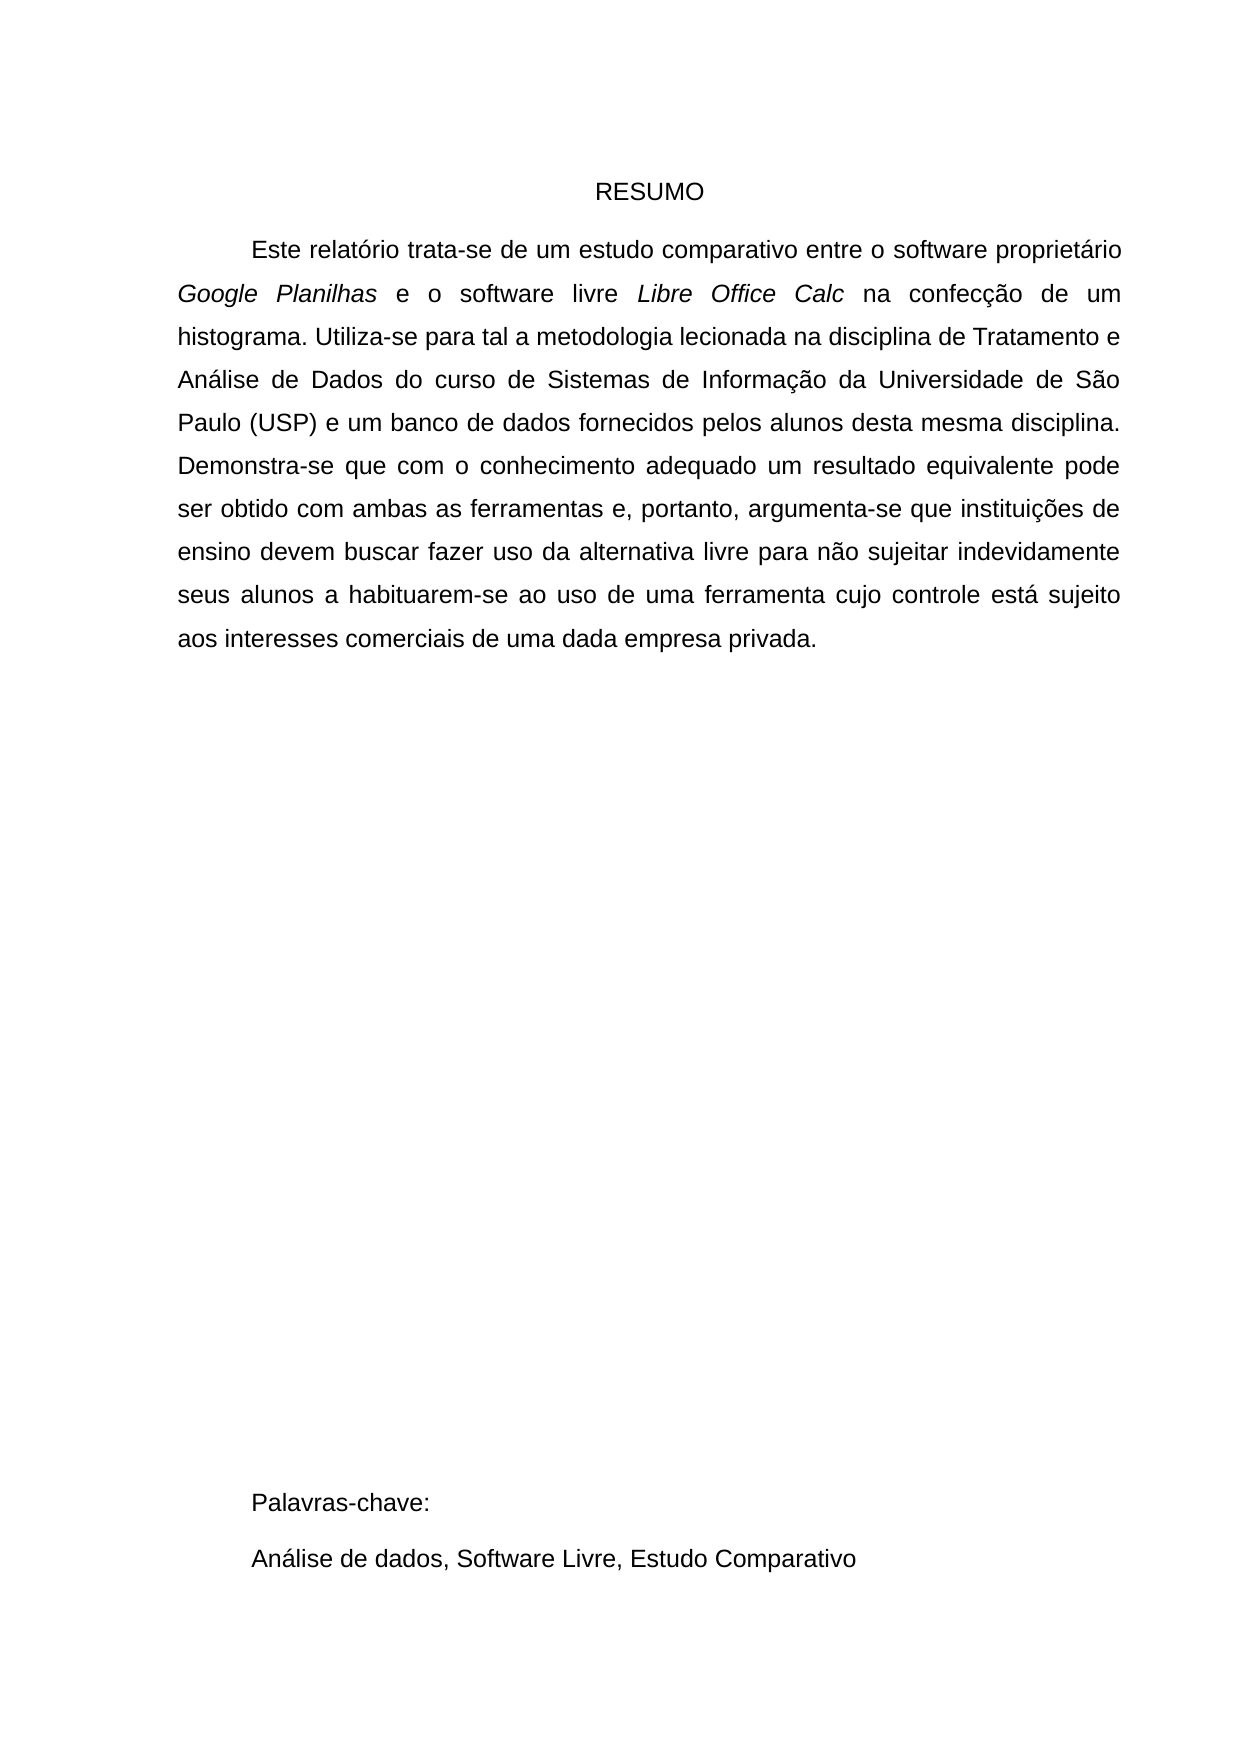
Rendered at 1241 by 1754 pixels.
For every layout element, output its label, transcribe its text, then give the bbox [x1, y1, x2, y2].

text Este relatório trata-se de um estudo comparativo entre o software proprietário Google Planilhas e o software livre Libre Office Calc na confecção de um histograma. Utiliza-se para tal a metodologia lecionada na disciplina de Tratamento e Análise de Dados do curso de Sistemas de Informação da Universidade de São Paulo (USP) e um banco de dados fornecidos pelos alunos desta mesma disciplina. Demonstra-se que com o conhecimento adequado um resultado equivalente pode ser obtido com ambas as ferramentas e, portanto, argumenta-se que instituições de ensino devem buscar fazer uso da alternativa livre para não sujeitar indevidamente seus alunos a habituarem-se ao uso de uma ferramenta cujo controle está sujeito aos interesses comerciais de uma dada empresa privada. [177, 235, 1122, 652]
text Análise de dados, Software Livre, Estudo Comparativo [177, 1544, 1122, 1573]
text [177, 1517, 1122, 1544]
text [177, 1573, 1122, 1606]
text Resumo [177, 177, 1122, 206]
text Palavras-chave: [177, 1488, 1122, 1517]
